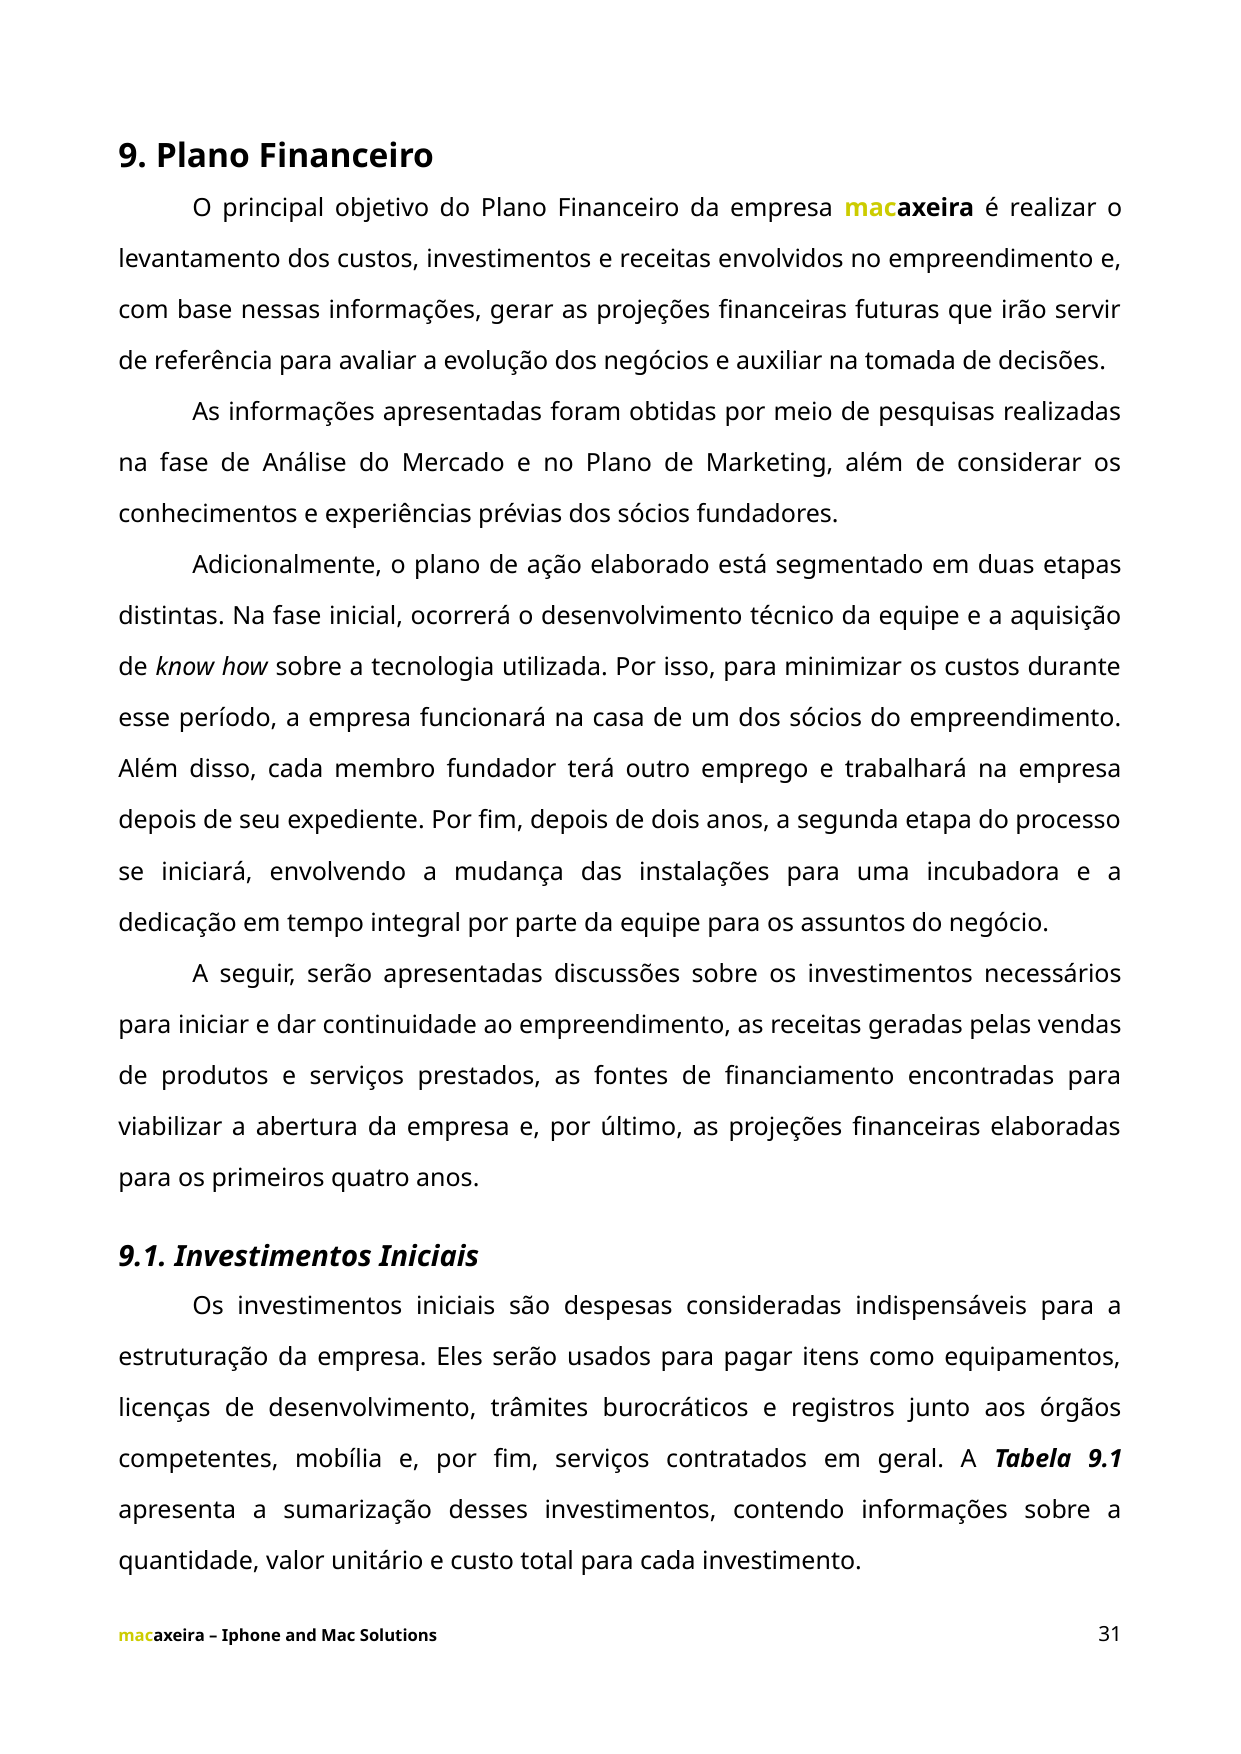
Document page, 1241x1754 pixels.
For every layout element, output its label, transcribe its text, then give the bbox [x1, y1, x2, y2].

text As informações apresentadas foram obtidas por meio de pesquisas realizadas na fase de Análise do Mercado e no Plano de Marketing, além de considerar os conhecimentos e experiências prévias dos sócios fundadores. [118, 394, 1122, 530]
subtitle 9.1. Investimentos Iniciais [118, 1236, 1122, 1275]
text Adicionalmente, o plano de ação elaborado está segmentado em duas etapas distintas. Na fase inicial, ocorrerá o desenvolvimento técnico da equipe e a aquisição de know how sobre a tecnologia utilizada. Por isso, para minimizar os custos durante esse período, a empresa funcionará na casa de um dos sócios do empreendimento. Além disso, cada membro fundador terá outro emprego e trabalhará na empresa depois de seu expediente. Por fim, depois de dois anos, a segunda etapa do processo se iniciará, envolvendo a mudança das instalações para uma incubadora e a dedicação em tempo integral por parte da equipe para os assuntos do negócio. [118, 547, 1122, 938]
text A seguir, serão apresentadas discussões sobre os investimentos necessários para iniciar e dar continuidade ao empreendimento, as receitas geradas pelas vendas de produtos e serviços prestados, as fontes de financiamento encontradas para viabilizar a abertura da empresa e, por último, as projeções financeiras elaboradas para os primeiros quatro anos. [118, 955, 1122, 1193]
text O principal objetivo do Plano Financeiro da empresa macaxeira é realizar o levantamento dos custos, investimentos e receitas envolvidos no empreendimento e, com base nessas informações, gerar as projeções financeiras futuras que irão servir de referência para avaliar a evolução dos negócios e auxiliar na tomada de decisões. [118, 190, 1122, 377]
text Os investimentos iniciais são despesas consideradas indispensáveis para a estruturação da empresa. Eles serão usados para pagar itens como equipamentos, licenças de desenvolvimento, trâmites burocráticos e registros junto aos órgãos competentes, mobília e, por fim, serviços contratados em geral. A Tabela 9.1 apresenta a sumarização desses investimentos, contendo informações sobre a quantidade, valor unitário e custo total para cada investimento. [118, 1288, 1122, 1577]
subtitle 9. Plano Financeiro [118, 131, 1122, 177]
